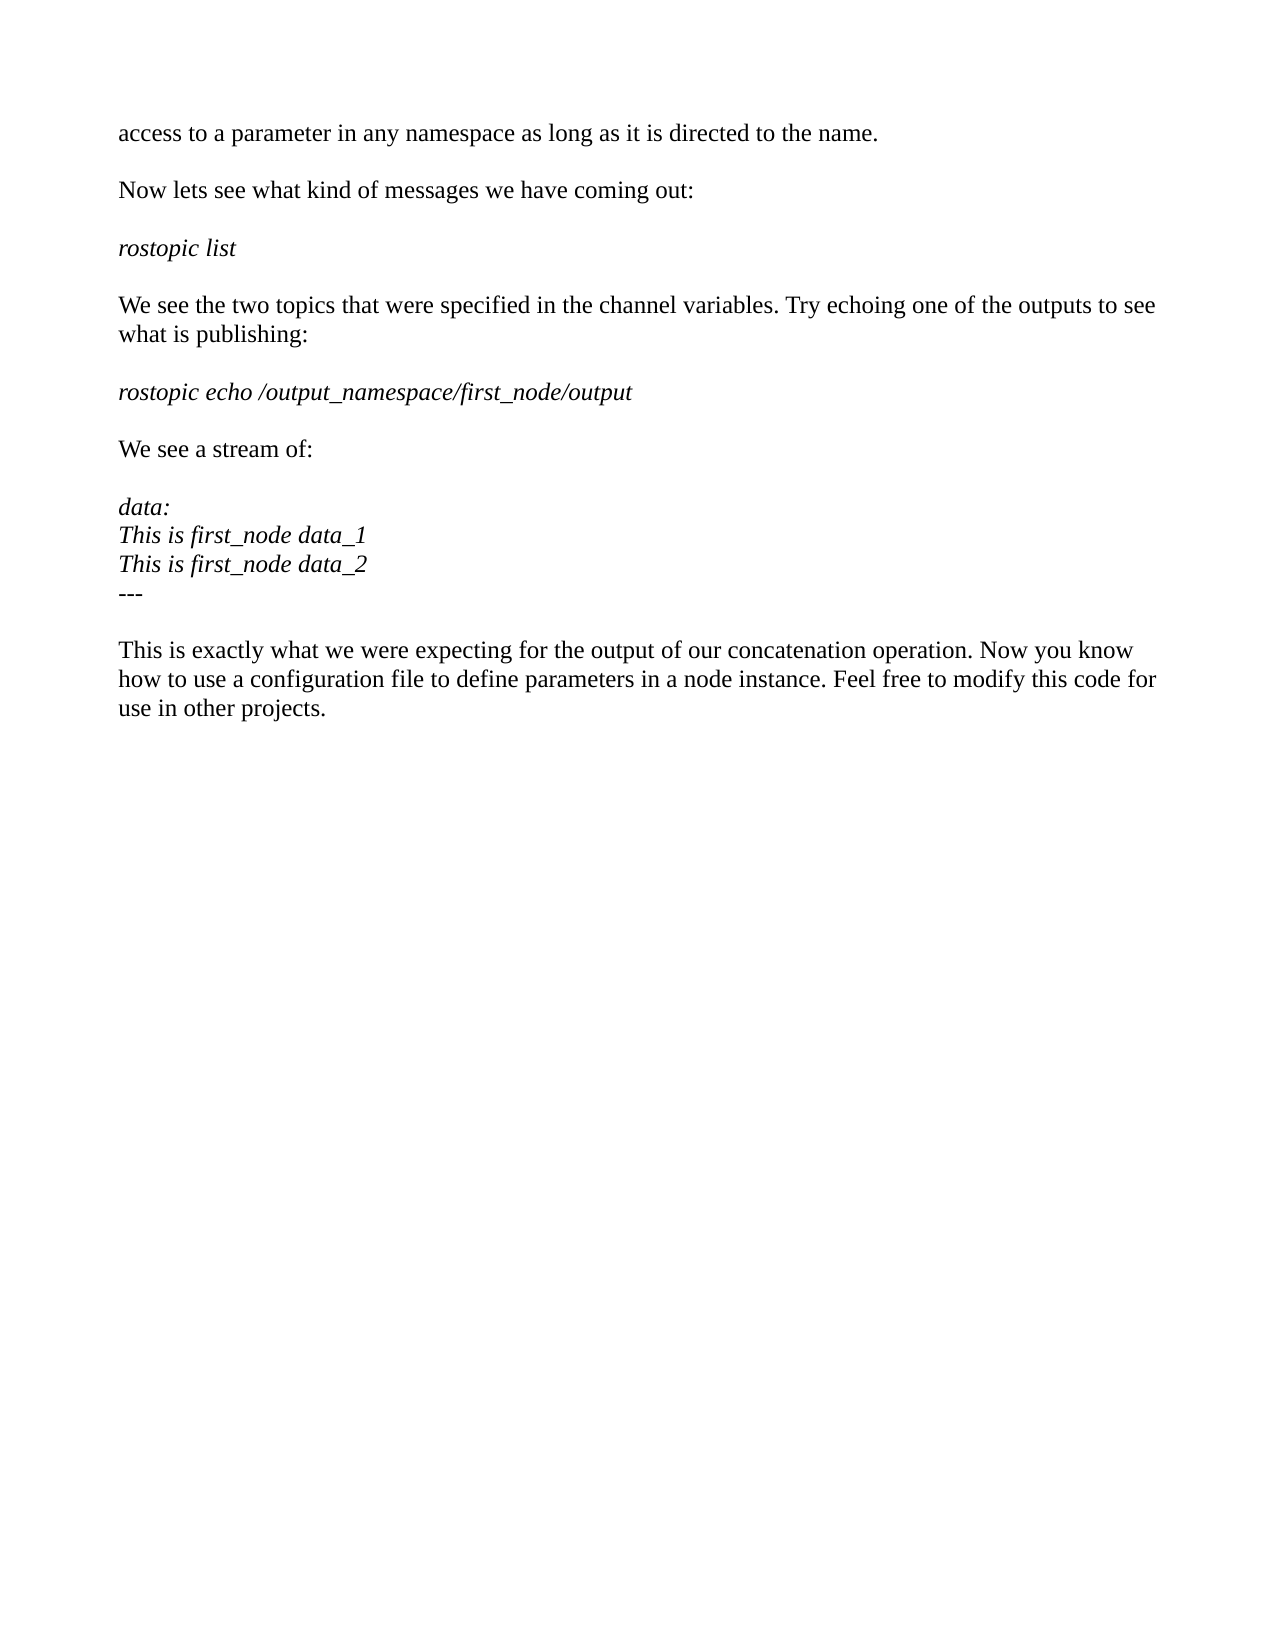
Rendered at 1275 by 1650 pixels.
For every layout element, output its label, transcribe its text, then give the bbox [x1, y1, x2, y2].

text This is first_node data_2 [118, 549, 1157, 578]
text This is exactly what we were expecting for the output of our concatenation operation. Now you know how to use a configuration file to define parameters in a node instance. Feel free to modify this code for use in other projects. [118, 636, 1157, 722]
text rostopic list [118, 233, 1157, 262]
text data: [118, 492, 1157, 521]
text --- [118, 578, 1157, 607]
text This is first_node data_1 [118, 521, 1157, 549]
text access to a parameter in any namespace as long as it is directed to the name. [118, 118, 1157, 147]
text rostopic echo /output_namespace/first_node/output [118, 377, 1157, 406]
text We see a stream of: [118, 434, 1157, 463]
text We see the two topics that were specified in the channel variables. Try echoing one of the outputs to see what is publishing: [118, 291, 1157, 348]
text Now lets see what kind of messages we have coming out: [118, 176, 1157, 204]
